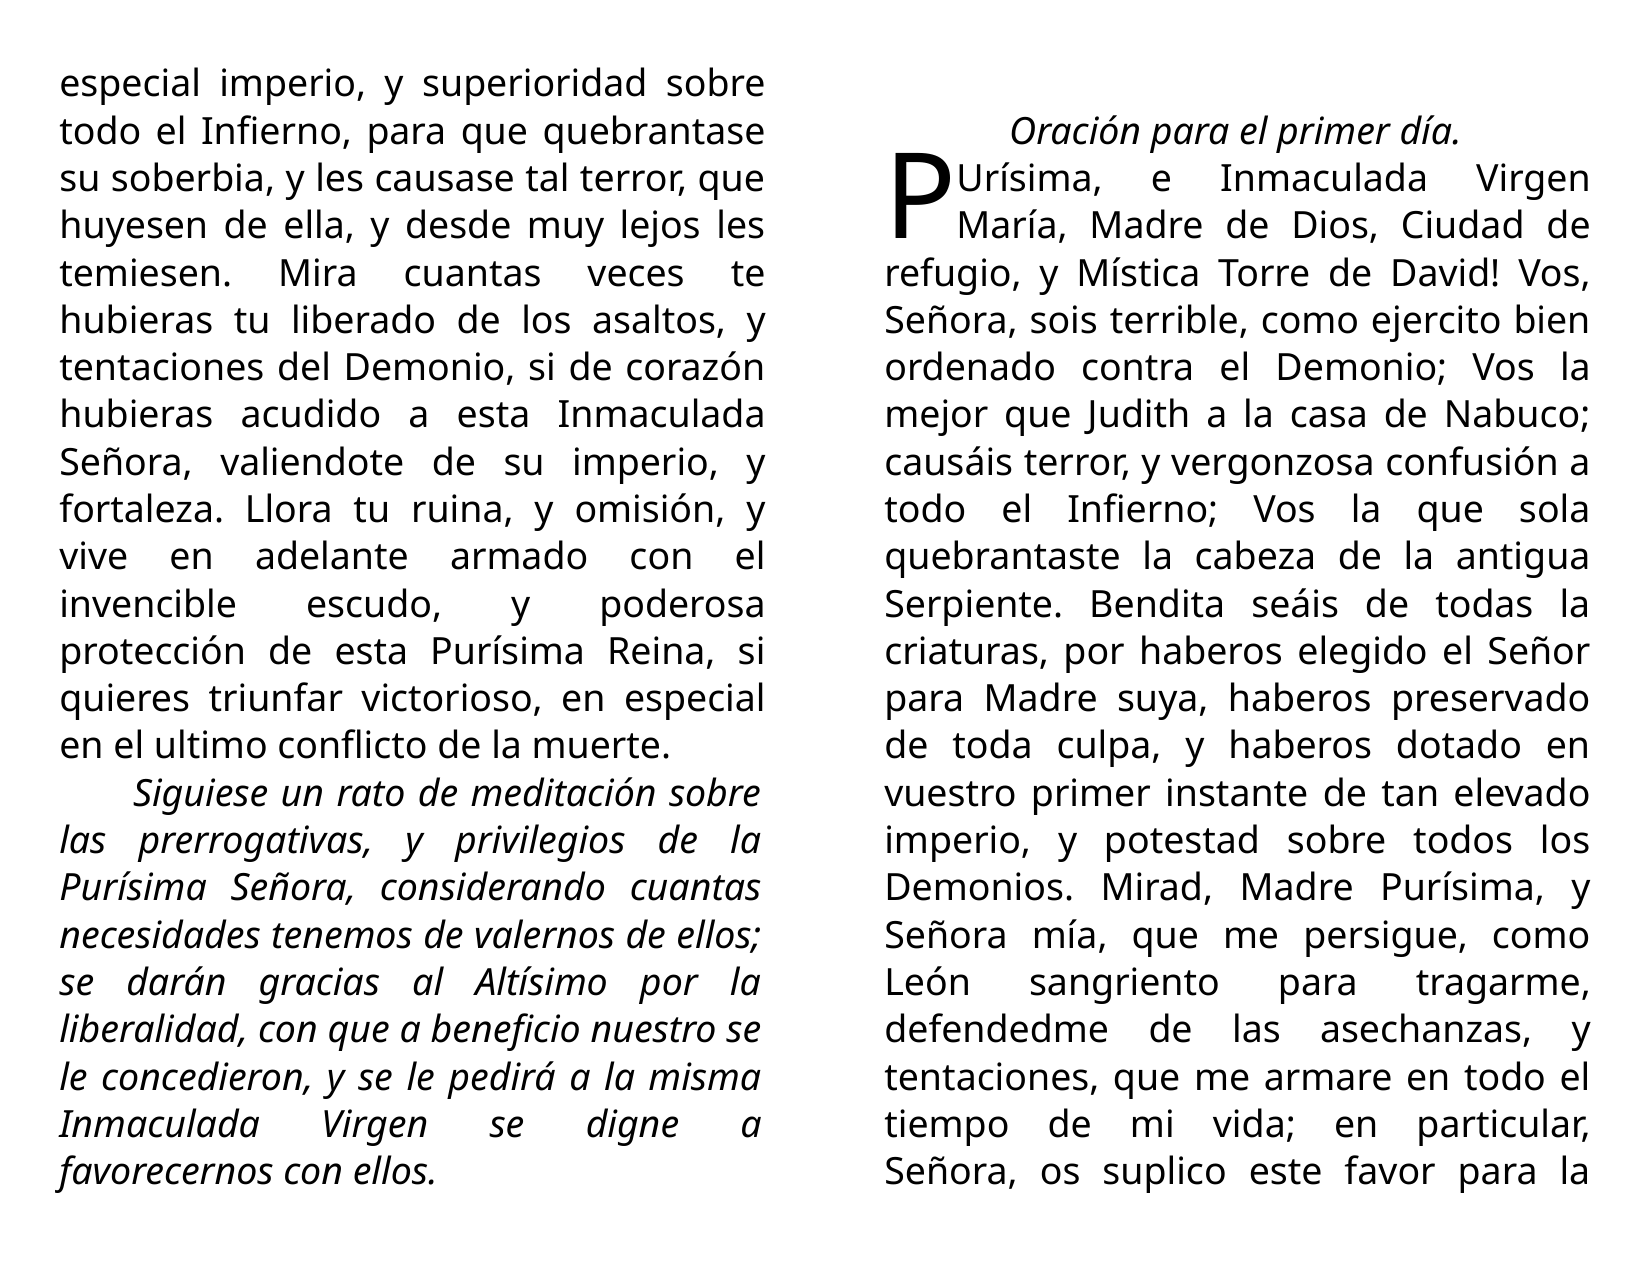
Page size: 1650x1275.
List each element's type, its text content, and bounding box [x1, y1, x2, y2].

text PUrísima, e Inmaculada Virgen María, Madre de Dios, Ciudad de refugio, y Mística Torre de David! Vos, Señora, sois terrible, como ejercito bien ordenado contra el Demonio; Vos la mejor que Judith a la casa de Nabuco; causáis terror, y vergonzosa confusión a todo el Infierno; Vos la que sola quebrantaste la cabeza de la antigua Serpiente. Bendita seáis de todas la criaturas, por haberos elegido el Señor para Madre suya, haberos preservado de toda culpa, y haberos dotado en vuestro primer instante de tan elevado imperio, y potestad sobre todos los Demonios. Mirad, Madre Purísima, y Señora mía, que me persigue, como León sangriento para tragarme, defendedme de las asechanzas, y tentaciones, que me armare en todo el tiempo de mi vida; en particular, Señora, os suplico este favor para la [884, 154, 1591, 1194]
text especial imperio, y superioridad sobre todo el Infierno, para que quebrantase su soberbia, y les causase tal terror, que huyesen de ella, y desde muy lejos les temiesen. Mira cuantas veces te hubieras tu liberado de los asaltos, y tentaciones del Demonio, si de corazón hubieras acudido a esta Inmaculada Señora, valiendote de su imperio, y fortaleza. Llora tu ruina, y omisión, y vive en adelante armado con el invencible escudo, y poderosa protección de esta Purísima Reina, si quieres triunfar victorioso, en especial en el ultimo conflicto de la muerte. [59, 59, 766, 768]
text Oración para el primer día. [884, 106, 1591, 154]
text Siguiese un rato de meditación sobre las prerrogativas, y privilegios de la Purísima Señora, considerando cuantas necesidades tenemos de valernos de ellos; se darán gracias al Altísimo por la liberalidad, con que a beneficio nuestro se le concedieron, y se le pedirá a la misma Inmaculada Virgen se digne a favorecernos con ellos. [59, 768, 766, 1194]
